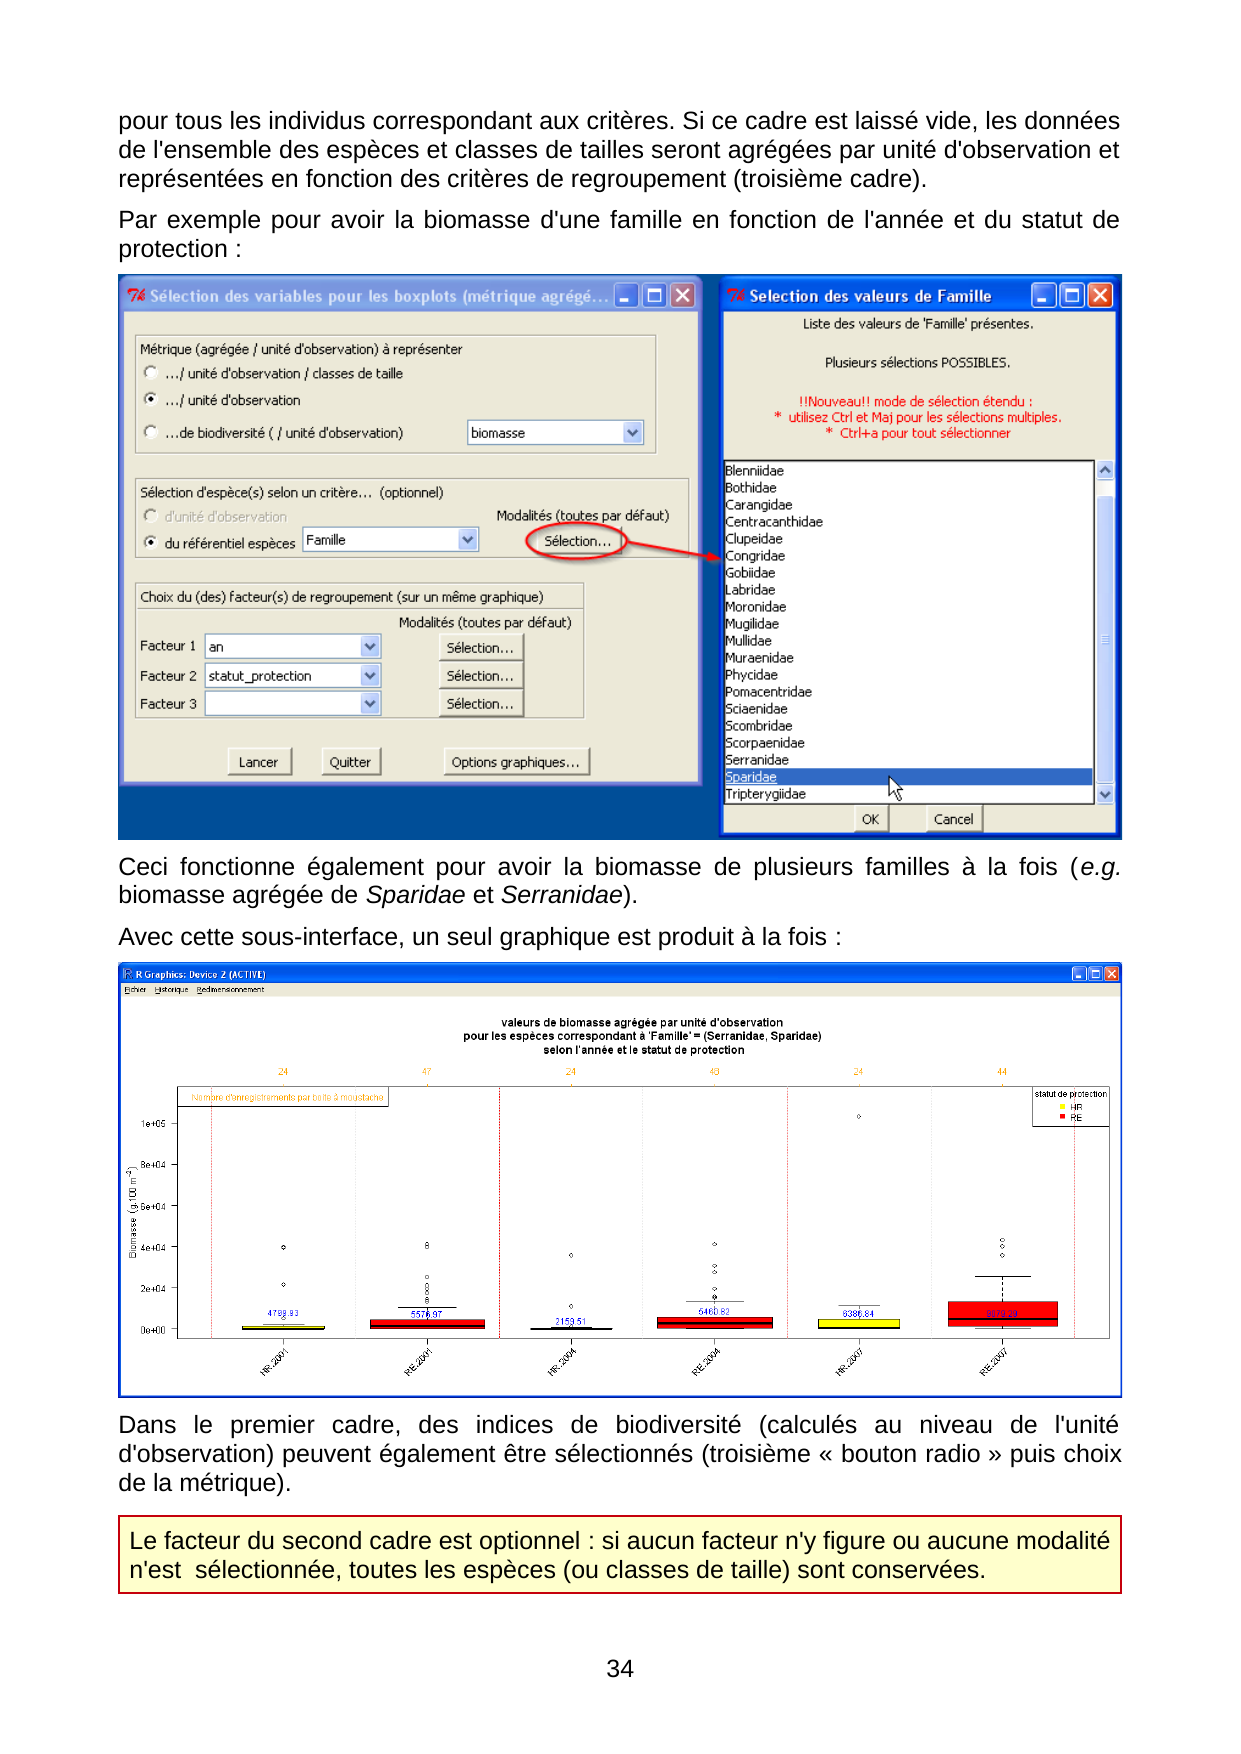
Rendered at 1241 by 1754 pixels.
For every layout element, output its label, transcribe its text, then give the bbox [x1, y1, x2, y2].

text pour tous les individus correspondant aux critères. Si ce cadre est laissé vide, les données de l'ensemble des espèces et classes de tailles seront agrégées par unité d'observation et représentées en fonction des critères de regroupement (troisième cadre). [118, 106, 1122, 192]
picture [118, 962, 1123, 1398]
text Dans le premier cadre, des indices de biodiversité (calculés au niveau de l'unité d'observation) peuvent également être sélectionnés (troisième « bouton radio » puis choix de la métrique). [118, 1410, 1122, 1497]
text Ceci fonctionne également pour avoir la biomasse de plusieurs familles à la fois (e.g. biomasse agrégée de Sparidae et Serranidae). [118, 852, 1122, 909]
text Avec cette sous-interface, un seul graphique est produit à la fois : [118, 922, 1122, 950]
picture [118, 274, 1123, 840]
text Par exemple pour avoir la biomasse d'une famille en fonction de l'année et du statut de protection : [118, 205, 1122, 262]
text Le facteur du second cadre est optionnel : si aucun facteur n'y figure ou aucune modalité n'est sélectionnée, toutes les espèces (ou classes de taille) sont conservées. [120, 1517, 1120, 1592]
